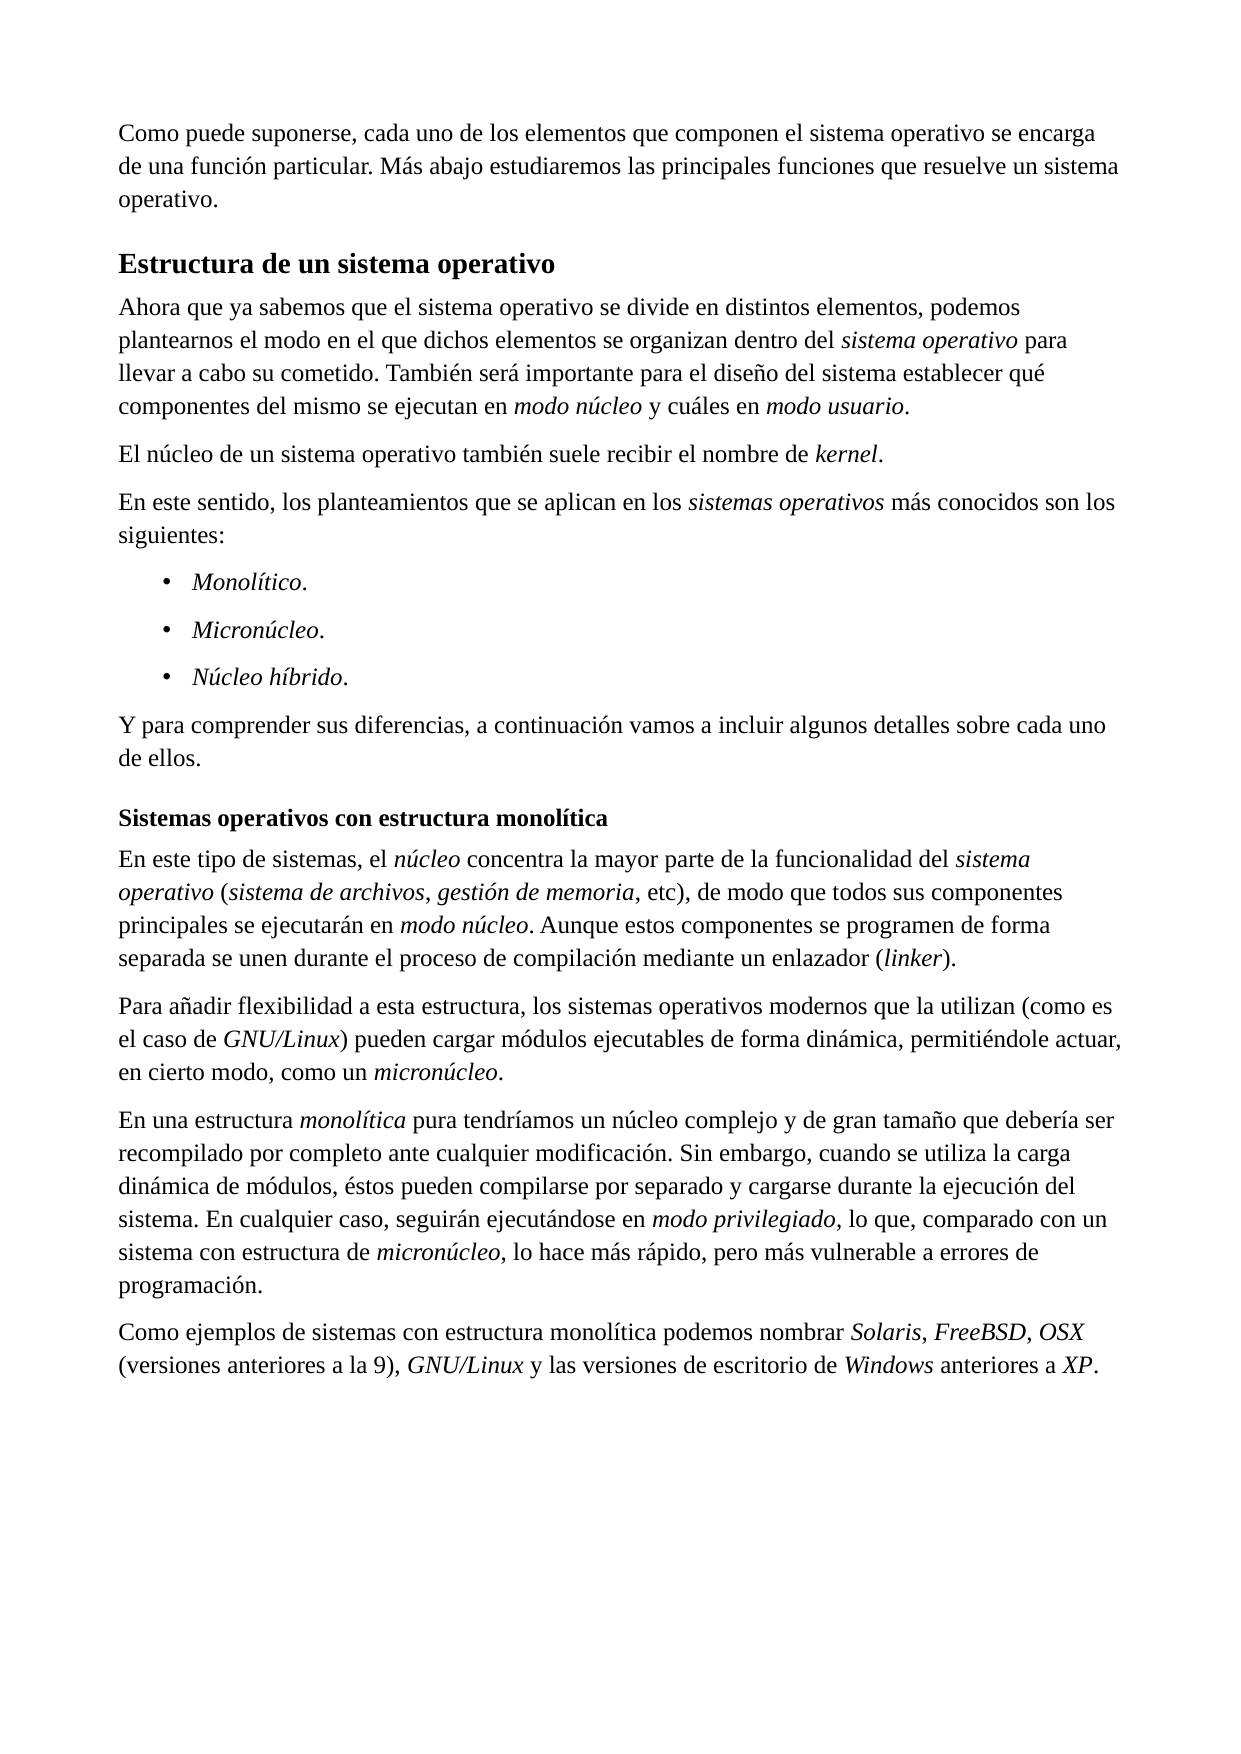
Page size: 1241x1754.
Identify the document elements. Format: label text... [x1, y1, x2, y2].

text Como ejemplos de sistemas con estructura monolítica podemos nombrar Solaris, FreeBSD, OSX (versiones anteriores a la 9), GNU/Linux y las versiones de escritorio de Windows anteriores a XP. [118, 1317, 1122, 1379]
text Ahora que ya sabemos que el sistema operativo se divide en distintos elementos, podemos plantearnos el modo en el que dichos elementos se organizan dentro del sistema operativo para llevar a cabo su cometido. También será importante para el diseño del sistema establecer qué componentes del mismo se ejecutan en modo núcleo y cuáles en modo usuario. [118, 292, 1122, 420]
text El núcleo de un sistema operativo también suele recibir el nombre de kernel. [118, 439, 1122, 468]
text En este tipo de sistemas, el núcleo concentra la mayor parte de la funcionalidad del sistema operativo (sistema de archivos, gestión de memoria, etc), de modo que todos sus componentes principales se ejecutarán en modo núcleo. Aunque estos componentes se programen de forma separada se unen durante el proceso de compilación mediante un enlazador (linker). [118, 844, 1122, 972]
text Y para comprender sus diferencias, a continuación vamos a incluir algunos detalles sobre cada uno de ellos. [118, 710, 1122, 772]
list Micronúcleo. [162, 615, 1122, 644]
subtitle Estructura de un sistema operativo [118, 246, 1122, 280]
subtitle Sistemas operativos con estructura monolítica [118, 803, 1122, 832]
list Monolítico. [162, 567, 1122, 596]
text En este sentido, los planteamientos que se aplican en los sistemas operativos más conocidos son los siguientes: [118, 487, 1122, 548]
text En una estructura monolítica pura tendríamos un núcleo complejo y de gran tamaño que debería ser recompilado por completo ante cualquier modificación. Sin embargo, cuando se utiliza la carga dinámica de módulos, éstos pueden compilarse por separado y cargarse durante la ejecución del sistema. En cualquier caso, seguirán ejecutándose en modo privilegiado, lo que, comparado con un sistema con estructura de micronúcleo, lo hace más rápido, pero más vulnerable a errores de programación. [118, 1105, 1122, 1299]
list Núcleo híbrido. [162, 662, 1122, 691]
text Para añadir flexibilidad a esta estructura, los sistemas operativos modernos que la utilizan (como es el caso de GNU/Linux) pueden cargar módulos ejecutables de forma dinámica, permitiéndole actuar, en cierto modo, como un micronúcleo. [118, 991, 1122, 1086]
text Como puede suponerse, cada uno de los elementos que componen el sistema operativo se encarga de una función particular. Más abajo estudiaremos las principales funciones que resuelve un sistema operativo. [118, 118, 1122, 213]
